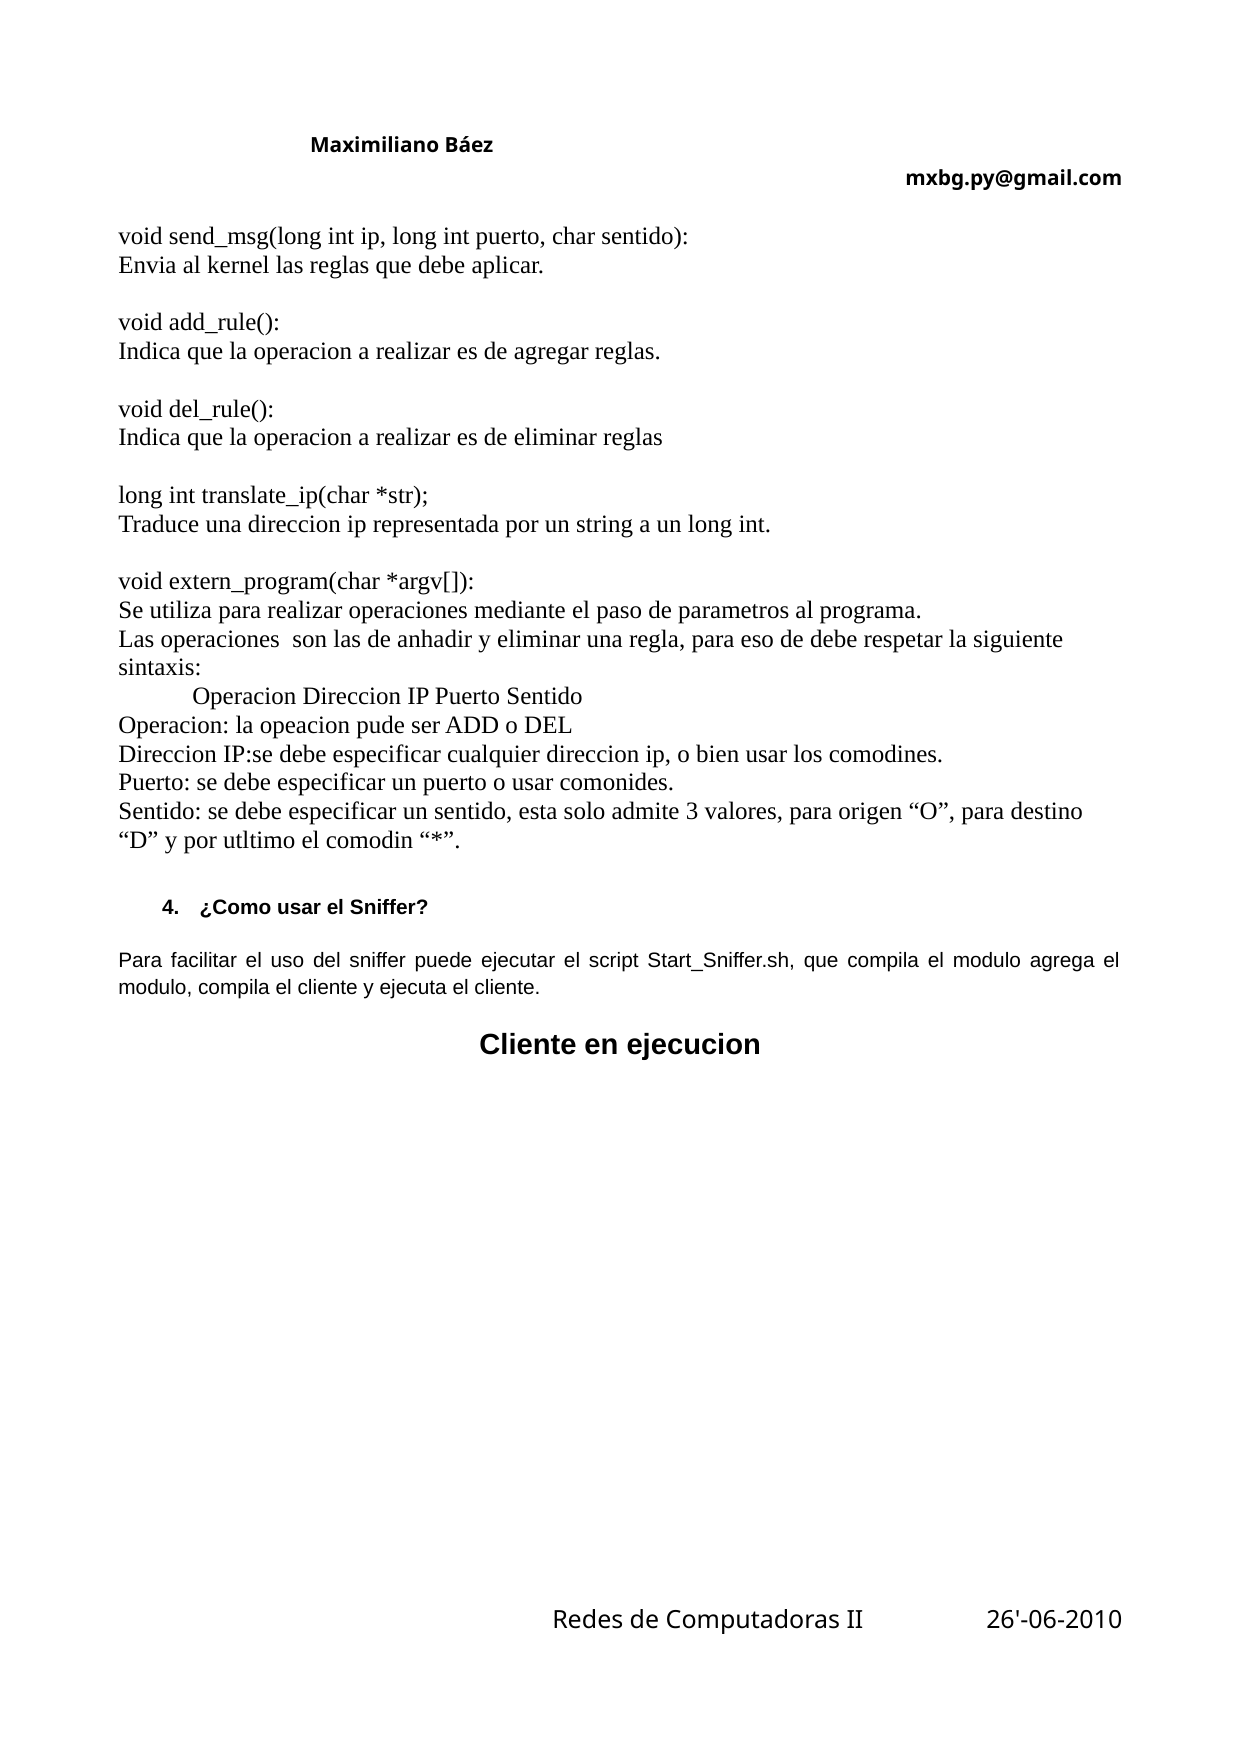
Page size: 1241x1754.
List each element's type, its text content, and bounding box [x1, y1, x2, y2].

list ¿Como usar el Sniffer? [162, 895, 1122, 919]
text Direccion IP:se debe especificar cualquier direccion ip, o bien usar los comodines. [118, 739, 1122, 767]
text Las operaciones son las de anhadir y eliminar una regla, para eso de debe respetar la siguiente sintaxis: [118, 624, 1122, 681]
text Traduce una direccion ip representada por un string a un long int. [118, 509, 1122, 537]
text Operacion Direccion IP Puerto Sentido [118, 681, 1122, 710]
text Indica que la operacion a realizar es de eliminar reglas [118, 422, 1122, 451]
text Cliente en ejecucion [118, 1027, 1122, 1061]
text Operacion: la opeacion pude ser ADD o DEL [118, 710, 1122, 739]
text Se utiliza para realizar operaciones mediante el paso de parametros al programa. [118, 595, 1122, 624]
text void send_msg(long int ip, long int puerto, char sentido): [118, 221, 1122, 250]
text void extern_program(char *argv[]): [118, 566, 1122, 595]
text Sentido: se debe especificar un sentido, esta solo admite 3 valores, para origen “O”, para destino “D” y por utltimo el comodin “*”. [118, 796, 1122, 854]
text void add_rule(): [118, 307, 1122, 336]
text Puerto: se debe especificar un puerto o usar comonides. [118, 767, 1122, 796]
text Para facilitar el uso del sniffer puede ejecutar el script Start_Sniffer.sh, que compila el modulo agrega el modulo, compila el cliente y ejecuta el cliente. [118, 947, 1122, 999]
text long int translate_ip(char *str); [118, 480, 1122, 509]
text Indica que la operacion a realizar es de agregar reglas. [118, 336, 1122, 365]
text void del_rule(): [118, 394, 1122, 422]
text Envia al kernel las reglas que debe aplicar. [118, 250, 1122, 279]
